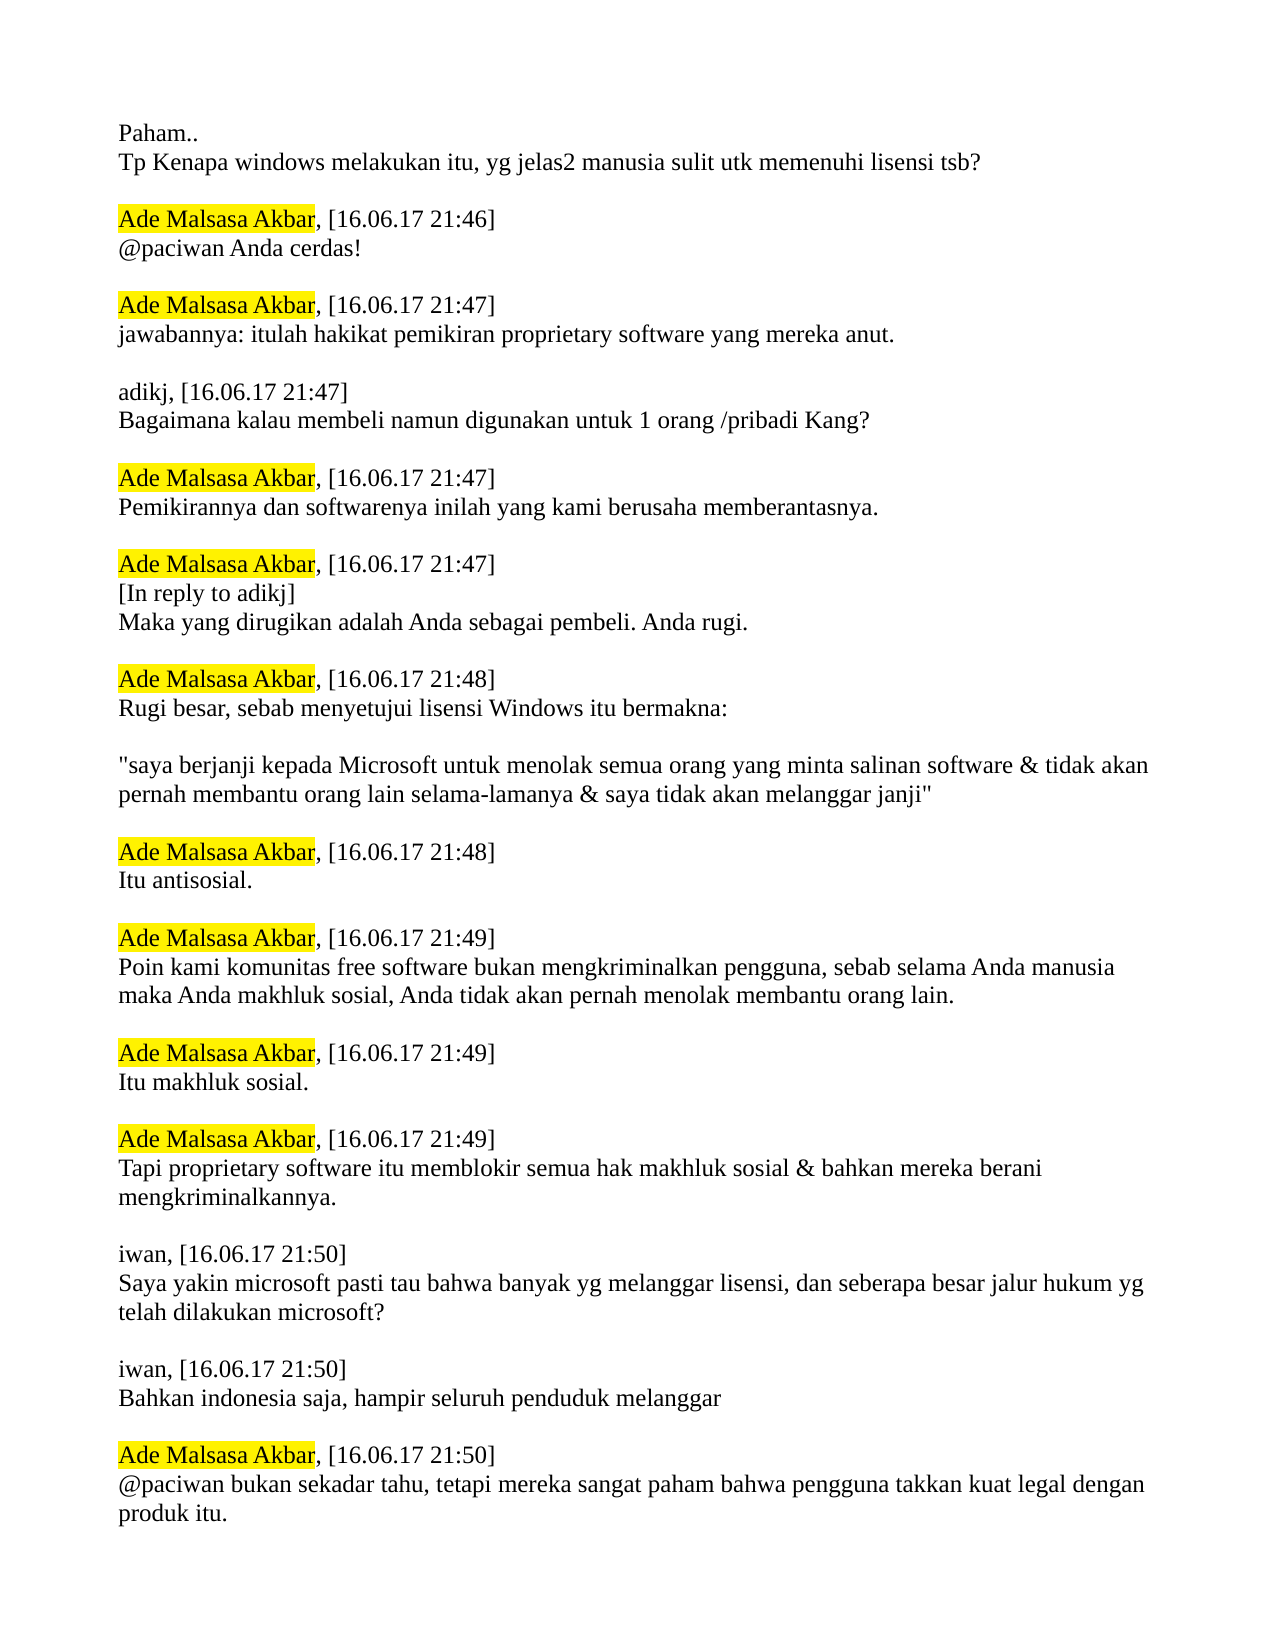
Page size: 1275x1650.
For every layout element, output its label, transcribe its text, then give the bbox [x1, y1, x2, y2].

text Bahkan indonesia saja, hampir seluruh penduduk melanggar [118, 1383, 1157, 1412]
text Ade Malsasa Akbar, [16.06.17 21:50] [118, 1441, 1157, 1469]
text [In reply to adikj] [118, 578, 1157, 607]
text Ade Malsasa Akbar, [16.06.17 21:49] [118, 1124, 1157, 1153]
text Ade Malsasa Akbar, [16.06.17 21:48] [118, 664, 1157, 693]
text Paham.. [118, 118, 1157, 147]
text Saya yakin microsoft pasti tau bahwa banyak yg melanggar lisensi, dan seberapa besar jalur hukum yg telah dilakukan microsoft? [118, 1268, 1157, 1326]
text Ade Malsasa Akbar, [16.06.17 21:46] [118, 204, 1157, 233]
text Bagaimana kalau membeli namun digunakan untuk 1 orang /pribadi Kang? [118, 406, 1157, 434]
text Ade Malsasa Akbar, [16.06.17 21:47] [118, 549, 1157, 578]
text Rugi besar, sebab menyetujui lisensi Windows itu bermakna: [118, 693, 1157, 722]
text @paciwan bukan sekadar tahu, tetapi mereka sangat paham bahwa pengguna takkan kuat legal dengan produk itu. [118, 1469, 1157, 1527]
text Ade Malsasa Akbar, [16.06.17 21:47] [118, 463, 1157, 492]
text Ade Malsasa Akbar, [16.06.17 21:49] [118, 923, 1157, 952]
text iwan, [16.06.17 21:50] [118, 1354, 1157, 1383]
text iwan, [16.06.17 21:50] [118, 1239, 1157, 1268]
text Maka yang dirugikan adalah Anda sebagai pembeli. Anda rugi. [118, 607, 1157, 636]
text adikj, [16.06.17 21:47] [118, 377, 1157, 406]
text "saya berjanji kepada Microsoft untuk menolak semua orang yang minta salinan software & tidak akan pernah membantu orang lain selama-lamanya & saya tidak akan melanggar janji" [118, 751, 1157, 808]
text jawabannya: itulah hakikat pemikiran proprietary software yang mereka anut. [118, 319, 1157, 348]
text Itu makhluk sosial. [118, 1067, 1157, 1096]
text Tp Kenapa windows melakukan itu, yg jelas2 manusia sulit utk memenuhi lisensi tsb? [118, 147, 1157, 176]
text Ade Malsasa Akbar, [16.06.17 21:48] [118, 837, 1157, 866]
text Ade Malsasa Akbar, [16.06.17 21:47] [118, 291, 1157, 319]
text Poin kami komunitas free software bukan mengkriminalkan pengguna, sebab selama Anda manusia maka Anda makhluk sosial, Anda tidak akan pernah menolak membantu orang lain. [118, 952, 1157, 1009]
text @paciwan Anda cerdas! [118, 233, 1157, 262]
text Tapi proprietary software itu memblokir semua hak makhluk sosial & bahkan mereka berani mengkriminalkannya. [118, 1153, 1157, 1211]
text Itu antisosial. [118, 866, 1157, 894]
text Ade Malsasa Akbar, [16.06.17 21:49] [118, 1038, 1157, 1067]
text Pemikirannya dan softwarenya inilah yang kami berusaha memberantasnya. [118, 492, 1157, 521]
